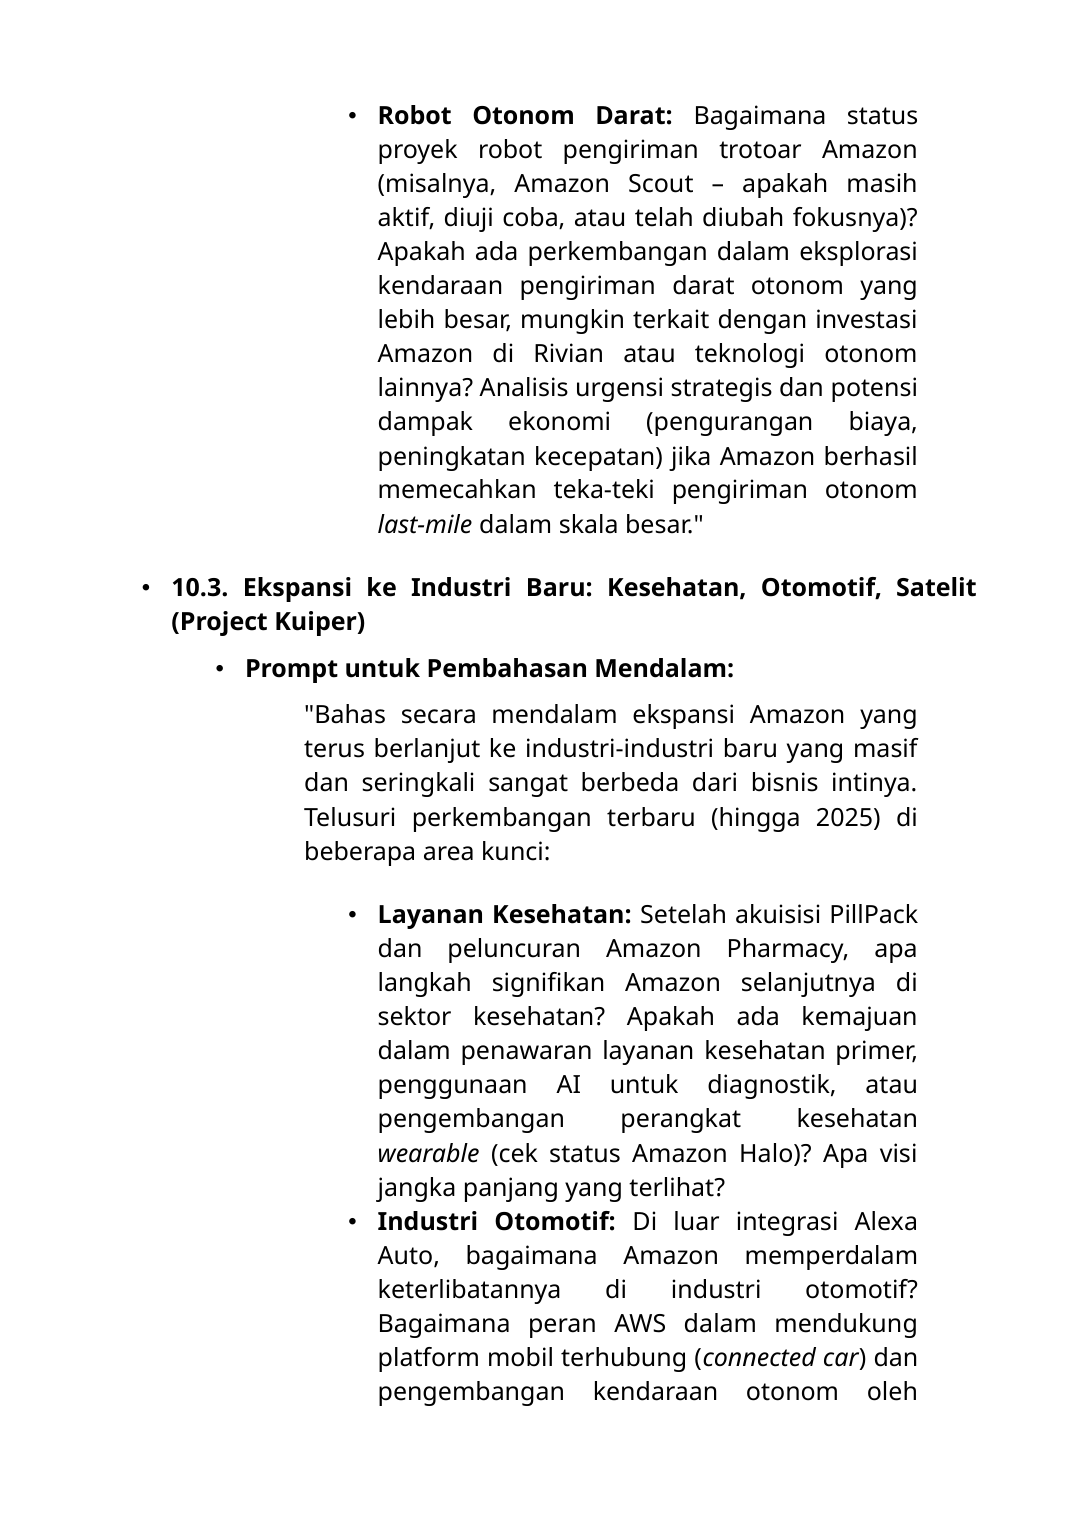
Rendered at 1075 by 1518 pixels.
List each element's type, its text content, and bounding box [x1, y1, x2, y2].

list Prompt untuk Pembahasan Mendalam: [215, 650, 977, 684]
list 10.3. Ekspansi ke Industri Baru: Kesehatan, Otomotif, Satelit (Project Kuiper) [142, 570, 977, 638]
list Layanan Kesehatan: Setelah akuisisi PillPack dan peluncuran Amazon Pharmacy, apa langkah signifikan Amazon selanjutnya di sektor kesehatan? Apakah ada kemajuan dalam penawaran layanan kesehatan primer, penggunaan AI untuk diagnostik, atau pengembangan perangkat kesehatan wearable (cek status Amazon Halo)? Apa visi jangka panjang yang terlihat? [348, 897, 918, 1203]
list Industri Otomotif: Di luar integrasi Alexa Auto, bagaimana Amazon memperdalam keterlibatannya di industri otomotif? Bagaimana peran AWS dalam mendukung platform mobil terhubung (connected car) dan pengembangan kendaraan otonom oleh [348, 1203, 918, 1408]
list Robot Otonom Darat: Bagaimana status proyek robot pengiriman trotoar Amazon (misalnya, Amazon Scout – apakah masih aktif, diuji coba, atau telah diubah fokusnya)? Apakah ada perkembangan dalam eksplorasi kendaraan pengiriman darat otonom yang lebih besar, mungkin terkait dengan investasi Amazon di Rivian atau teknologi otonom lainnya? Analisis urgensi strategis dan potensi dampak ekonomi (pengurangan biaya, peningkatan kecepatan) jika Amazon berhasil memecahkan teka-teki pengiriman otonom last-mile dalam skala besar." [348, 97, 918, 540]
list "Bahas secara mendalam ekspansi Amazon yang terus berlanjut ke industri-industri baru yang masif dan seringkali sangat berbeda dari bisnis intinya. Telusuri perkembangan terbaru (hingga 2025) di beberapa area kunci: [274, 697, 918, 867]
